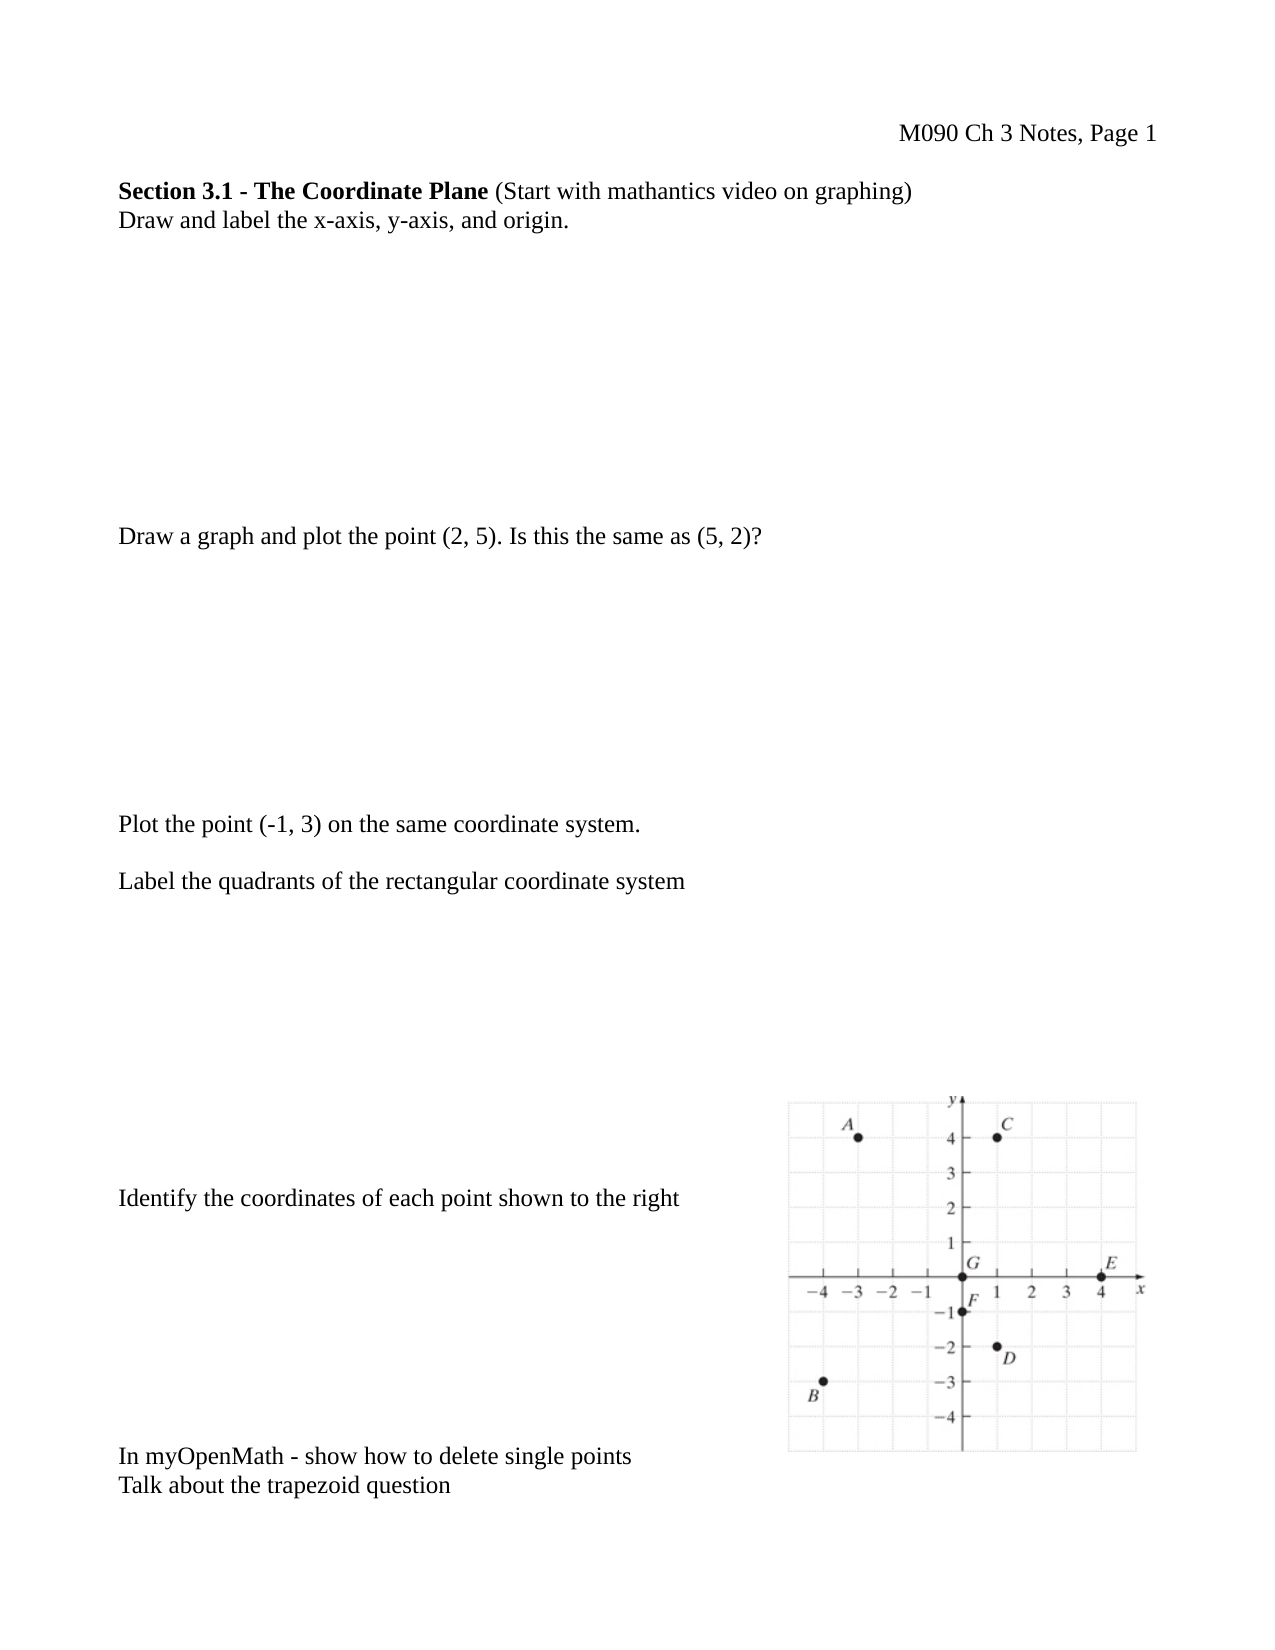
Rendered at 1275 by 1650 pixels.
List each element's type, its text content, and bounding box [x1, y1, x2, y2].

picture [783, 1096, 1147, 1452]
text Talk about the trapezoid question [118, 1470, 1157, 1499]
text Label the quadrants of the rectangular coordinate system [118, 866, 1157, 895]
text Plot the point (-1, 3) on the same coordinate system. [118, 809, 1157, 838]
text In myOpenMath - show how to delete single points [118, 1441, 1157, 1470]
text Identify the coordinates of each point shown to the right [118, 1183, 783, 1211]
text Section 3.1 - The Coordinate Plane (Start with mathantics video on graphing) [118, 176, 1157, 205]
text Draw and label the x-axis, y-axis, and origin. [118, 205, 1157, 234]
text Draw a graph and plot the point (2, 5). Is this the same as (5, 2)? [118, 521, 1157, 550]
